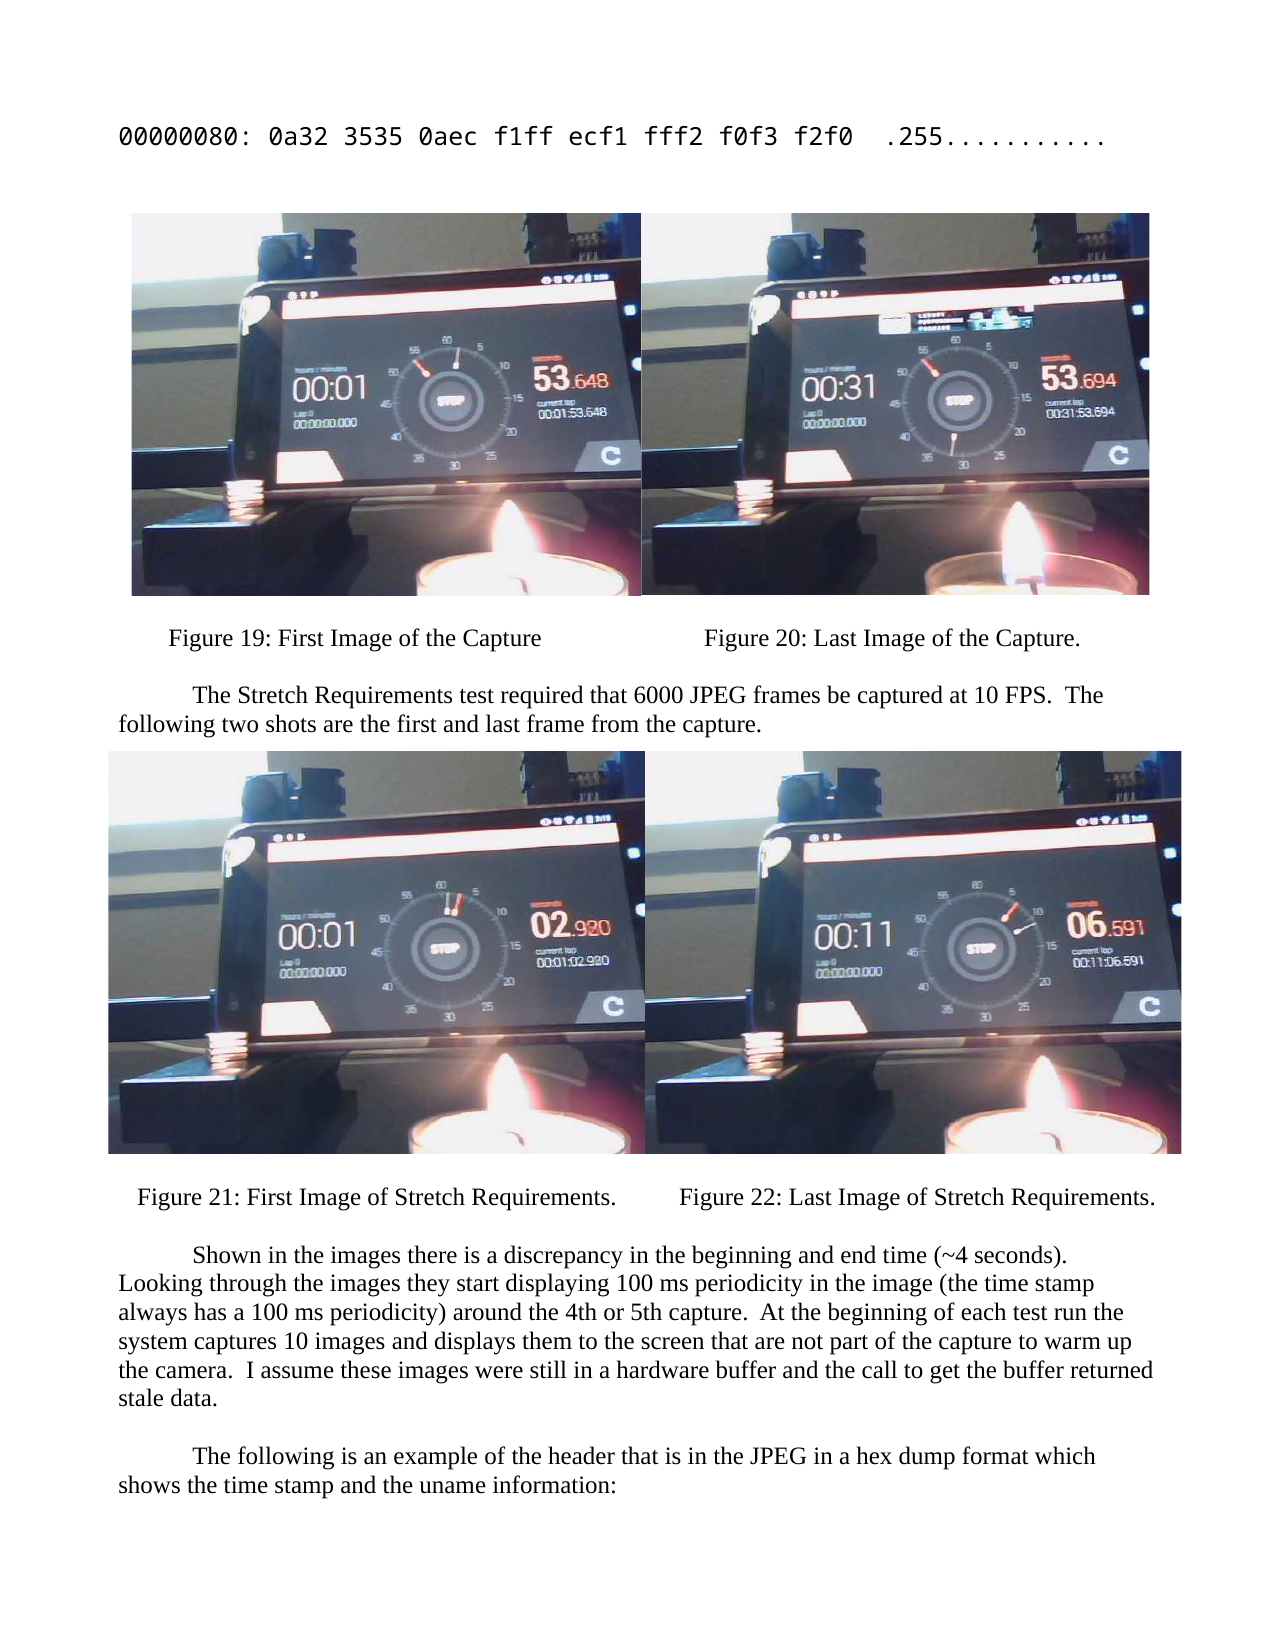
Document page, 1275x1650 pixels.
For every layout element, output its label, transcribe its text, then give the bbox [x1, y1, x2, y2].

text Figure 19: First Image of the Capture Figure 20: Last Image of the Capture. [118, 623, 1157, 652]
text The following is an example of the header that is in the JPEG in a hex dump format which shows the time stamp and the uname information: [118, 1441, 1157, 1498]
text Figure 21: First Image of Stretch Requirements. Figure 22: Last Image of Stretch Requirements. [118, 1182, 1157, 1211]
picture [131, 213, 1150, 596]
text The Stretch Requirements test required that 6000 JPEG frames be captured at 10 FPS. The following two shots are the first and last frame from the capture. [118, 680, 1157, 738]
picture [108, 751, 1182, 1154]
text 00000080: 0a32 3535 0aec f1ff ecf1 fff2 f0f3 f2f0 .255........... [118, 118, 1157, 152]
text Shown in the images there is a discrepancy in the beginning and end time (~4 seconds). Looking through the images they start displaying 100 ms periodicity in the image (the time stamp always has a 100 ms periodicity) around the 4th or 5th capture. At the beginning of each test run the system captures 10 images and displays them to the screen that are not part of the capture to warm up the camera. I assume these images were still in a hardware buffer and the call to get the buffer returned stale data. [118, 1240, 1157, 1412]
